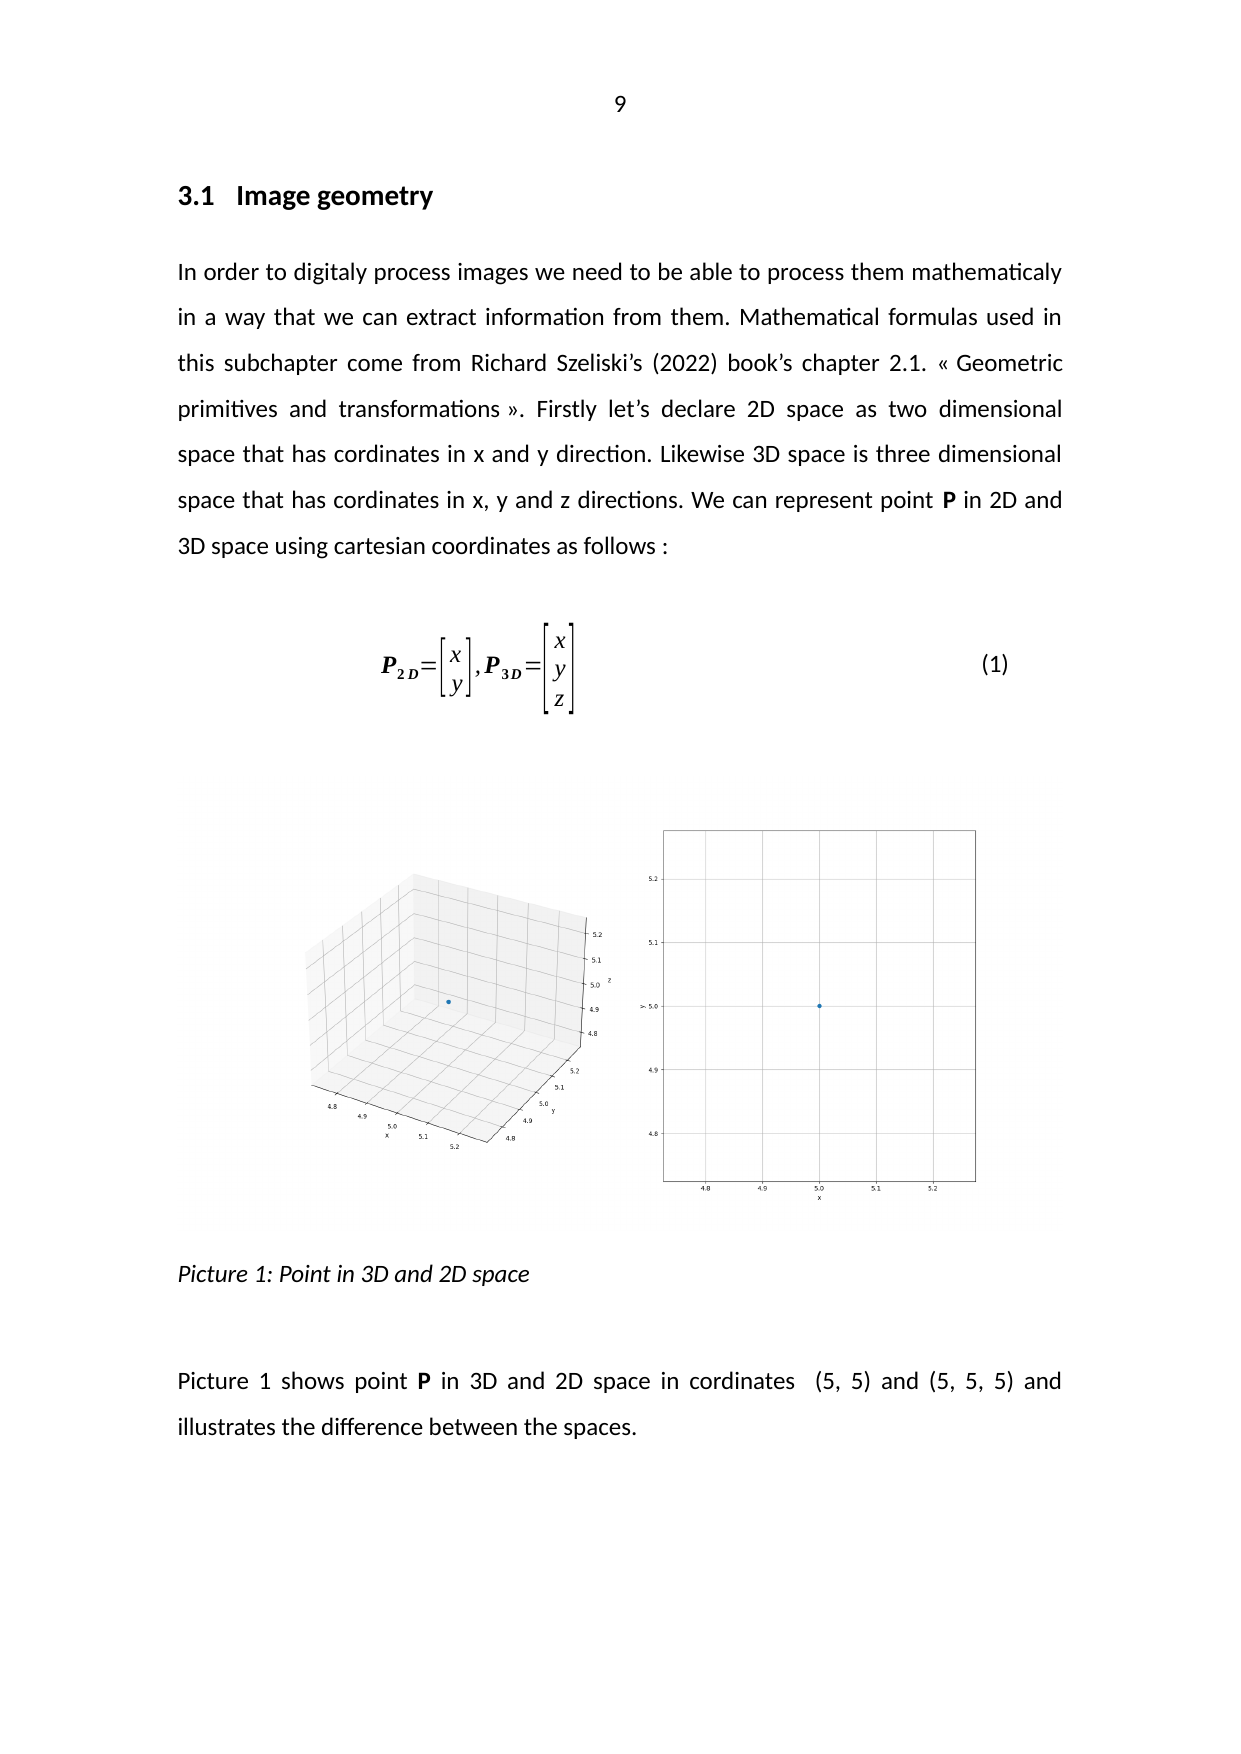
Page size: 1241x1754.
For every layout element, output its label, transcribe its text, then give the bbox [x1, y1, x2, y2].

text (1) [177, 621, 1063, 715]
picture [177, 776, 1063, 1231]
subtitle Image geometry [177, 177, 1063, 213]
text In order to digitaly process images we need to be able to process them mathematicaly in a way that we can extract information from them. Mathematical formulas used in this subchapter come from Richard Szeliski’s (2022) book’s chapter 2.1. « Geometric primitives and transformations ». Firstly let’s declare 2D space as two dimensional space that has cordinates in x and y direction. Likewise 3D space is three dimensional space that has cordinates in x, y and z directions. We can represent point P in 2D and 3D space using cartesian coordinates as follows : [177, 256, 1063, 561]
text Picture 1 shows point P in 3D and 2D space in cordinates (5, 5) and (5, 5, 5) and illustrates the difference between the spaces. [177, 1365, 1063, 1441]
text Picture 1: Point in 3D and 2D space [177, 1231, 1063, 1289]
